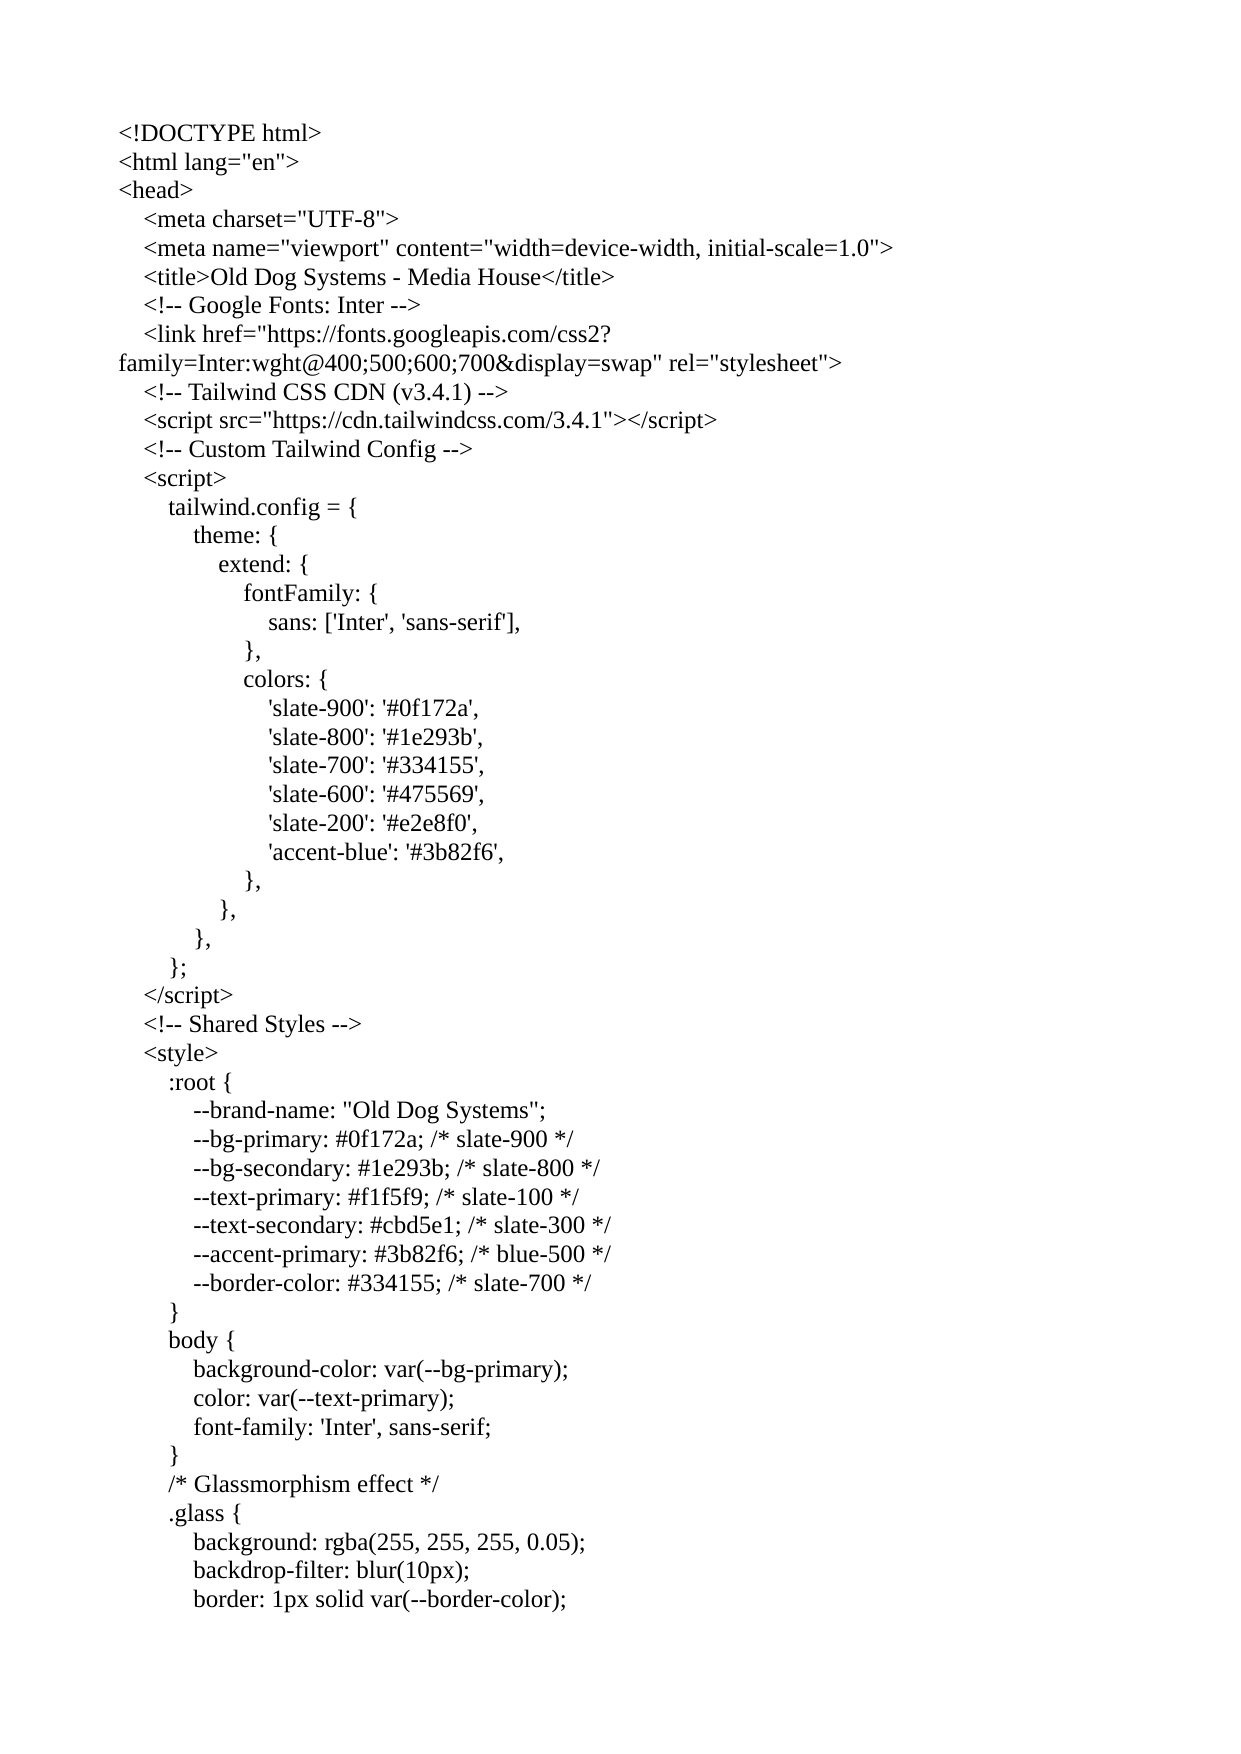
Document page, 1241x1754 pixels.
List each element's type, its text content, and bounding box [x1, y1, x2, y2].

text --brand-name: "Old Dog Systems"; [118, 1096, 1122, 1124]
text 'slate-900': '#0f172a', [118, 693, 1122, 722]
text --bg-secondary: #1e293b; /* slate-800 */ [118, 1153, 1122, 1182]
text extend: { [118, 549, 1122, 578]
text <script src="https://cdn.tailwindcss.com/3.4.1"></script> [118, 406, 1122, 434]
text fontFamily: { [118, 578, 1122, 607]
text <title>Old Dog Systems - Media House</title> [118, 262, 1122, 291]
text }, [118, 866, 1122, 894]
text border: 1px solid var(--border-color); [118, 1584, 1122, 1613]
text <!-- Custom Tailwind Config --> [118, 434, 1122, 463]
text --bg-primary: #0f172a; /* slate-900 */ [118, 1124, 1122, 1153]
text --border-color: #334155; /* slate-700 */ [118, 1268, 1122, 1297]
text <html lang="en"> [118, 147, 1122, 176]
text <!-- Shared Styles --> [118, 1009, 1122, 1038]
text .glass { [118, 1498, 1122, 1527]
text } [118, 1441, 1122, 1469]
text <script> [118, 463, 1122, 492]
text --text-secondary: #cbd5e1; /* slate-300 */ [118, 1211, 1122, 1239]
text <!DOCTYPE html> [118, 118, 1122, 147]
text <meta name="viewport" content="width=device-width, initial-scale=1.0"> [118, 233, 1122, 262]
text <!-- Tailwind CSS CDN (v3.4.1) --> [118, 377, 1122, 406]
text background: rgba(255, 255, 255, 0.05); [118, 1527, 1122, 1556]
text 'slate-700': '#334155', [118, 751, 1122, 779]
text font-family: 'Inter', sans-serif; [118, 1412, 1122, 1441]
text }, [118, 894, 1122, 923]
text background-color: var(--bg-primary); [118, 1354, 1122, 1383]
text }, [118, 923, 1122, 952]
text } [118, 1297, 1122, 1326]
text <link href="https://fonts.googleapis.com/css2?family=Inter:wght@400;500;600;700&display=swap" rel="stylesheet"> [118, 319, 1122, 377]
text <meta charset="UTF-8"> [118, 204, 1122, 233]
text 'slate-800': '#1e293b', [118, 722, 1122, 751]
text tailwind.config = { [118, 492, 1122, 521]
text }, [118, 636, 1122, 664]
text 'slate-200': '#e2e8f0', [118, 808, 1122, 837]
text color: var(--text-primary); [118, 1383, 1122, 1412]
text }; [118, 952, 1122, 981]
text /* Glassmorphism effect */ [118, 1469, 1122, 1498]
text theme: { [118, 521, 1122, 549]
text 'accent-blue': '#3b82f6', [118, 837, 1122, 866]
text </script> [118, 981, 1122, 1009]
text <head> [118, 176, 1122, 204]
text :root { [118, 1067, 1122, 1096]
text backdrop-filter: blur(10px); [118, 1556, 1122, 1584]
text <style> [118, 1038, 1122, 1067]
text body { [118, 1326, 1122, 1354]
text colors: { [118, 664, 1122, 693]
text --accent-primary: #3b82f6; /* blue-500 */ [118, 1239, 1122, 1268]
text --text-primary: #f1f5f9; /* slate-100 */ [118, 1182, 1122, 1211]
text <!-- Google Fonts: Inter --> [118, 291, 1122, 319]
text sans: ['Inter', 'sans-serif'], [118, 607, 1122, 636]
text 'slate-600': '#475569', [118, 779, 1122, 808]
